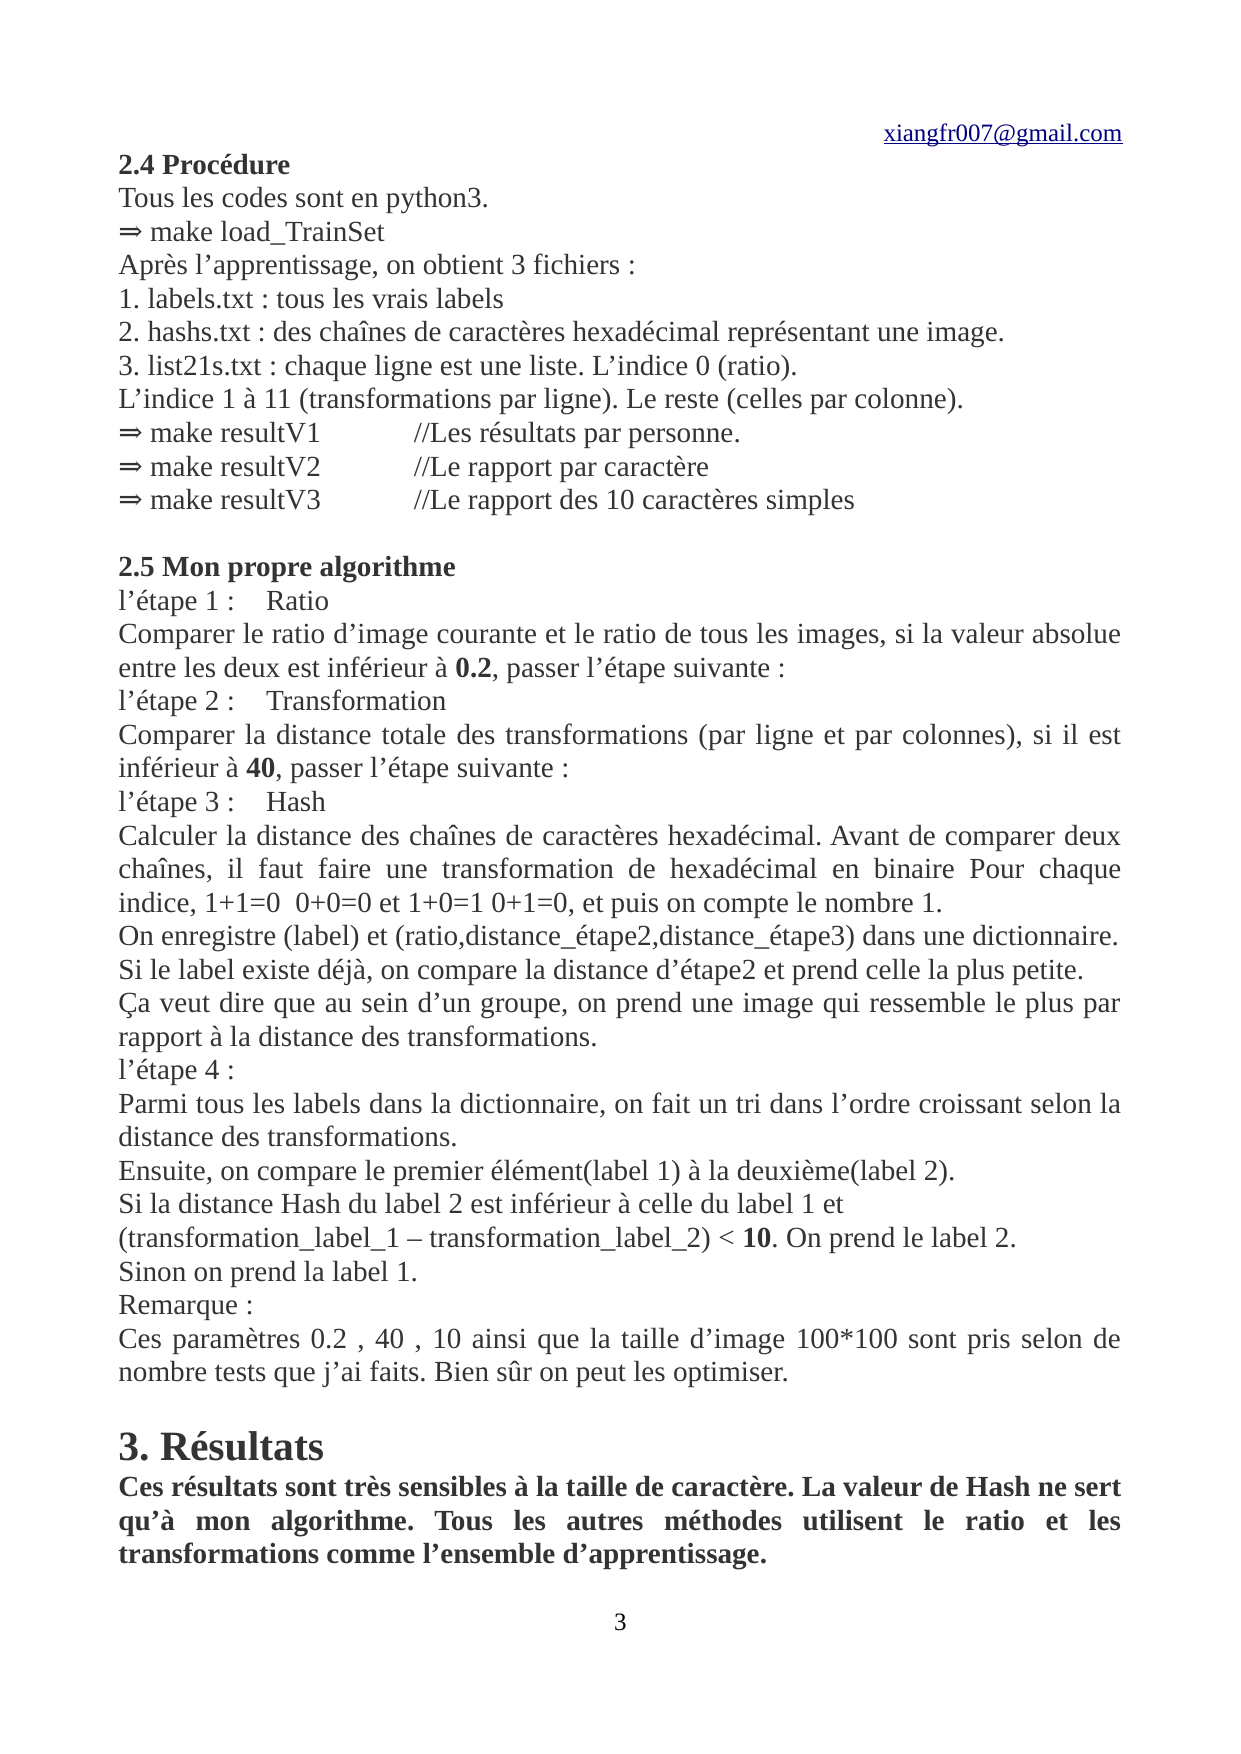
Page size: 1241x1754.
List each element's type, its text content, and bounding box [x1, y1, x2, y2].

text Calculer la distance des chaînes de caractères hexadécimal. Avant de comparer deux chaînes, il faut faire une transformation de hexadécimal en binaire Pour chaque indice, 1+1=0 0+0=0 et 1+0=1 0+1=0, et puis on compte le nombre 1. [118, 818, 1122, 918]
text 1. labels.txt : tous les vrais labels [118, 281, 1122, 314]
text Ça veut dire que au sein d’un groupe, on prend une image qui ressemble le plus par rapport à la distance des transformations. [118, 985, 1122, 1052]
text Ces paramètres 0.2 , 40 , 10 ainsi que la taille d’image 100*100 sont pris selon de nombre tests que j’ai faits. Bien sûr on peut les optimiser. [118, 1321, 1122, 1388]
text (transformation_label_1 – transformation_label_2) < 10. On prend le label 2. [118, 1220, 1122, 1254]
text 3. Résultats [118, 1421, 1122, 1469]
text Ces résultats sont très sensibles à la taille de caractère. La valeur de Hash ne sert qu’à mon algorithme. Tous les autres méthodes utilisent le ratio et les transformations comme l’ensemble d’apprentissage. [118, 1469, 1122, 1570]
text Parmi tous les labels dans la dictionnaire, on fait un tri dans l’ordre croissant selon la distance des transformations. [118, 1086, 1122, 1153]
text 3. list21s.txt : chaque ligne est une liste. L’indice 0 (ratio). [118, 348, 1122, 382]
text Si le label existe déjà, on compare la distance d’étape2 et prend celle la plus petite. [118, 952, 1122, 985]
text 2. hashs.txt : des chaînes de caractères hexadécimal représentant une image. [118, 314, 1122, 348]
text Remarque : [118, 1287, 1122, 1321]
text ⇒ make resultV3 //Le rapport des 10 caractères simples [118, 482, 1122, 516]
text l’étape 1 : Ratio [118, 583, 1122, 616]
text 2.5 Mon propre algorithme [118, 549, 1122, 583]
text Sinon on prend la label 1. [118, 1254, 1122, 1287]
text l’étape 4 : [118, 1052, 1122, 1086]
text ⇒ make resultV1 //Les résultats par personne. [118, 415, 1122, 449]
text ⇒ make load_TrainSet [118, 214, 1122, 247]
text Après l’apprentissage, on obtient 3 fichiers : [118, 247, 1122, 281]
text Ensuite, on compare le premier élément(label 1) à la deuxième(label 2). [118, 1153, 1122, 1187]
text On enregistre (label) et (ratio,distance_étape2,distance_étape3) dans une dictionnaire. [118, 918, 1122, 952]
text l’étape 3 : Hash [118, 784, 1122, 818]
text Si la distance Hash du label 2 est inférieur à celle du label 1 et [118, 1187, 1122, 1220]
text ⇒ make resultV2 //Le rapport par caractère [118, 449, 1122, 482]
text Tous les codes sont en python3. [118, 180, 1122, 214]
text L’indice 1 à 11 (transformations par ligne). Le reste (celles par colonne). [118, 382, 1122, 415]
text 2.4 Procédure [118, 147, 1122, 180]
text Comparer la distance totale des transformations (par ligne et par colonnes), si il est inférieur à 40, passer l’étape suivante : [118, 717, 1122, 784]
text l’étape 2 : Transformation [118, 683, 1122, 717]
text Comparer le ratio d’image courante et le ratio de tous les images, si la valeur absolue entre les deux est inférieur à 0.2, passer l’étape suivante : [118, 616, 1122, 683]
